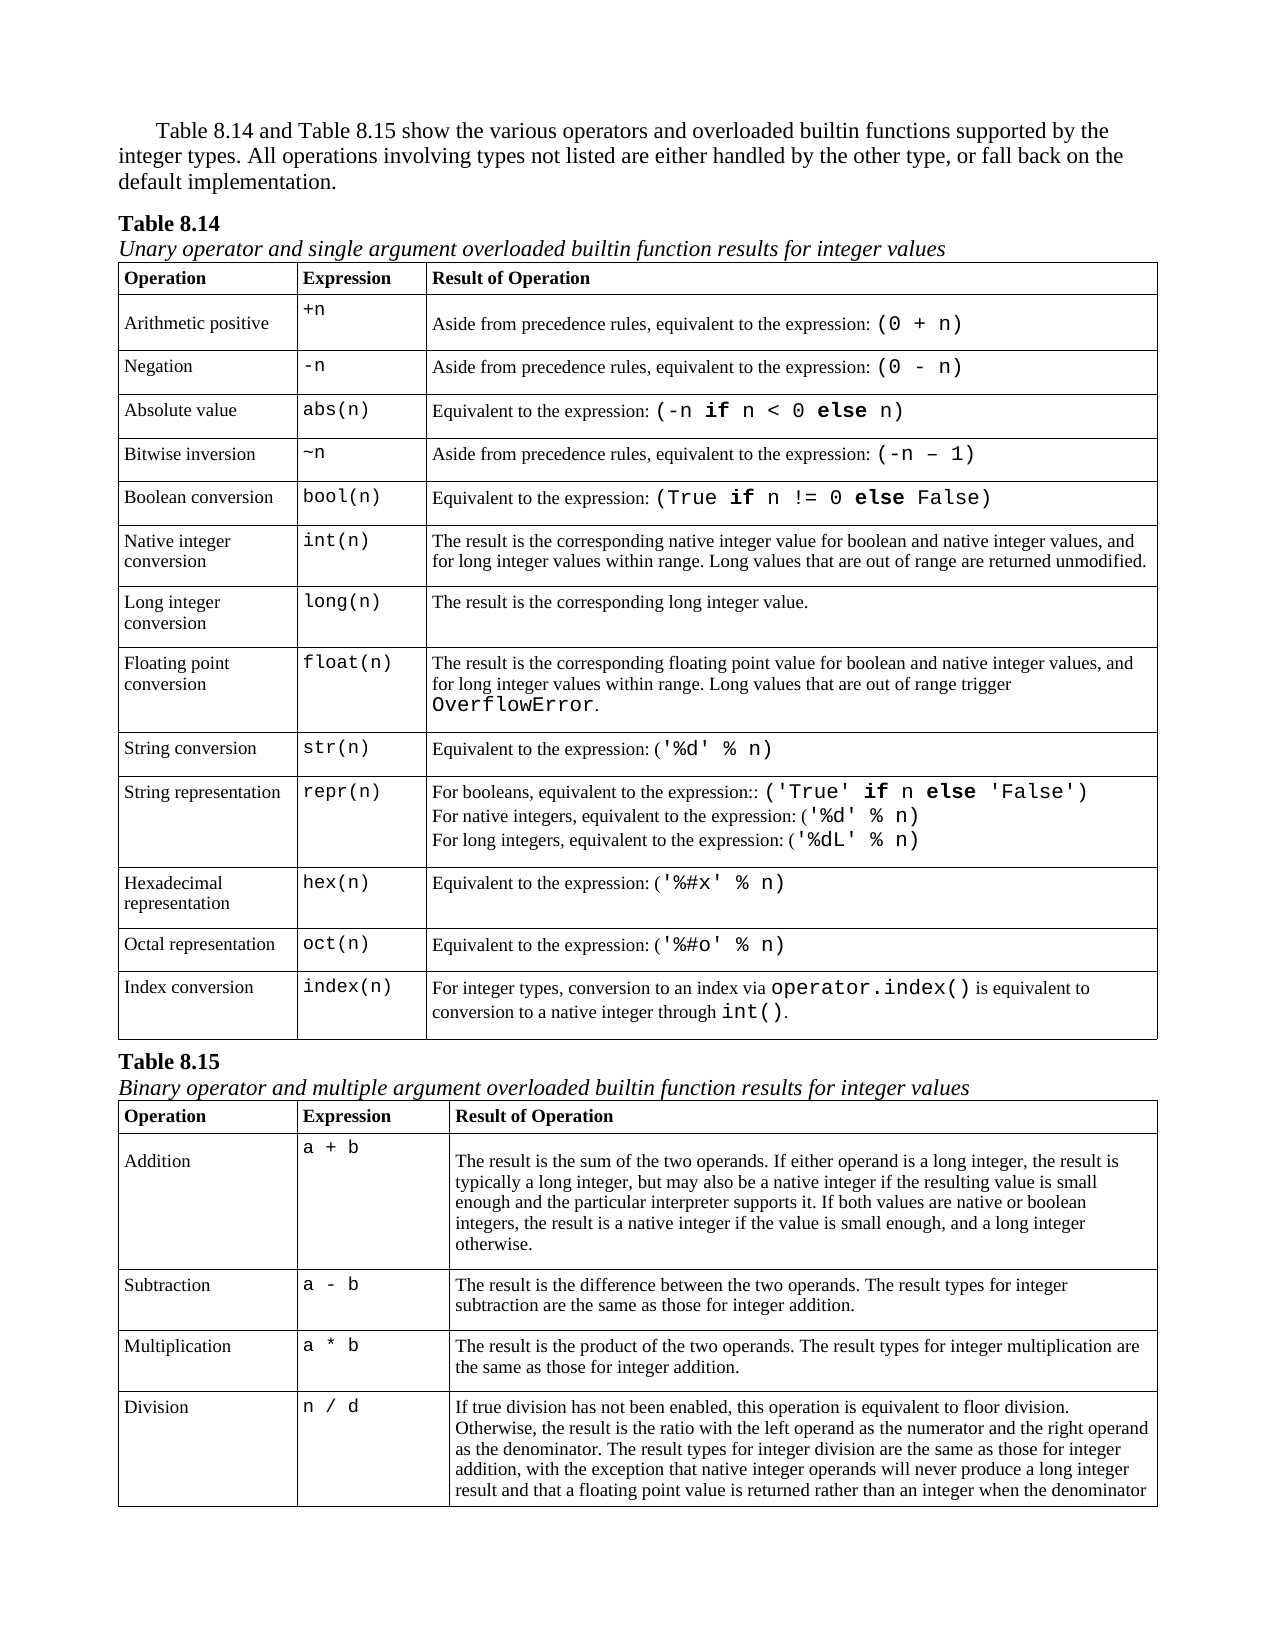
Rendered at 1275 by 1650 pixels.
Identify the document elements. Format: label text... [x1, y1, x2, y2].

table_cell bool(n) [298, 482, 426, 524]
table_cell If true division has not been enabled, this operation is equivalent to floor division. Otherwise, the result is the ratio with the left operand as the numerator and the right operand as the denominator. The result types for integer division are the same as those for integer addition, with the exception that native integer operands will never produce a long integer result and that a floating point value is returned rather than an integer when the denominator [450, 1392, 1157, 1506]
table_cell Equivalent to the expression: ('%#x' % n) [427, 868, 1157, 928]
table_cell float(n) [298, 648, 426, 732]
table_cell n / d [298, 1392, 449, 1506]
table_cell Arithmetic positive [119, 295, 297, 350]
table_cell The result is the product of the two operands. The result types for integer multiplication are the same as those for integer addition. [450, 1331, 1157, 1391]
table_cell The result is the corresponding native integer value for boolean and native integer values, and for long integer values within range. Long values that are out of range are returned unmodified. [427, 526, 1157, 586]
table_cell Equivalent to the expression: (-n if n < 0 else n) [427, 395, 1157, 437]
table_cell Floating point conversion [119, 648, 297, 732]
table_header Operation [119, 1101, 297, 1132]
table_cell For integer types, conversion to an index via operator.index() is equivalent to conversion to a native integer through int(). [427, 972, 1157, 1039]
table_cell Octal representation [119, 929, 297, 971]
table_header Result of Operation [450, 1101, 1157, 1132]
table_cell hex(n) [298, 868, 426, 928]
text Unary operator and single argument overloaded builtin function results for integer values [118, 236, 1157, 262]
table_header Expression [298, 1101, 449, 1132]
table_header Result of Operation [427, 263, 1157, 294]
table_cell +n [298, 295, 426, 350]
table_cell ~n [298, 439, 426, 481]
table_header Operation [119, 263, 297, 294]
text Binary operator and multiple argument overloaded builtin function results for integer values [118, 1074, 1157, 1100]
table_cell oct(n) [298, 929, 426, 971]
table_cell a * b [298, 1331, 449, 1391]
table_cell Boolean conversion [119, 482, 297, 524]
table_cell The result is the corresponding floating point value for boolean and native integer values, and for long integer values within range. Long values that are out of range trigger OverflowError. [427, 648, 1157, 732]
table_cell Addition [119, 1134, 297, 1268]
table_cell Negation [119, 351, 297, 394]
table_header Expression [298, 263, 426, 294]
table_cell Absolute value [119, 395, 297, 437]
table_cell Subtraction [119, 1270, 297, 1330]
table_cell Hexadecimal representation [119, 868, 297, 928]
table_cell a - b [298, 1270, 449, 1330]
table_cell Aside from precedence rules, equivalent to the expression: (0 - n) [427, 351, 1157, 394]
table_cell Aside from precedence rules, equivalent to the expression: (0 + n) [427, 295, 1157, 350]
table_cell Bitwise inversion [119, 439, 297, 481]
table_cell Equivalent to the expression: ('%#o' % n) [427, 929, 1157, 971]
table_cell Equivalent to the expression: ('%d' % n) [427, 733, 1157, 776]
table_cell Long integer conversion [119, 587, 297, 647]
table_cell Division [119, 1392, 297, 1506]
table_cell abs(n) [298, 395, 426, 437]
table_cell index(n) [298, 972, 426, 1039]
table_cell Multiplication [119, 1331, 297, 1391]
table_cell Index conversion [119, 972, 297, 1039]
table_cell int(n) [298, 526, 426, 586]
table_cell str(n) [298, 733, 426, 776]
table_cell a + b [298, 1134, 449, 1268]
table_cell -n [298, 351, 426, 394]
table_cell The result is the difference between the two operands. The result types for integer subtraction are the same as those for integer addition. [450, 1270, 1157, 1330]
table_cell Aside from precedence rules, equivalent to the expression: (-n – 1) [427, 439, 1157, 481]
table_cell String representation [119, 777, 297, 867]
table_cell String conversion [119, 733, 297, 776]
table_cell long(n) [298, 587, 426, 647]
table_cell Native integer conversion [119, 526, 297, 586]
table_cell The result is the sum of the two operands. If either operand is a long integer, the result is typically a long integer, but may also be a native integer if the resulting value is small enough and the particular interpreter supports it. If both values are native or boolean integers, the result is a native integer if the value is small enough, and a long integer otherwise. [450, 1134, 1157, 1268]
table_cell Equivalent to the expression: (True if n != 0 else False) [427, 482, 1157, 524]
table_cell repr(n) [298, 777, 426, 867]
text Table 8.15 [118, 1049, 1157, 1074]
text Table 8.14 and Table 8.15 show the various operators and overloaded builtin functions supported by the integer types. All operations involving types not listed are either handled by the other type, or fall back on the default implementation. [118, 118, 1157, 194]
table_cell The result is the corresponding long integer value. [427, 587, 1157, 647]
text Table 8.14 [118, 211, 1157, 236]
table_cell For booleans, equivalent to the expression:: ('True' if n else 'False') For native integers, equivalent to the expression: ('%d' % n) For long integers, equivalent to the expression: ('%dL' % n) [427, 777, 1157, 867]
